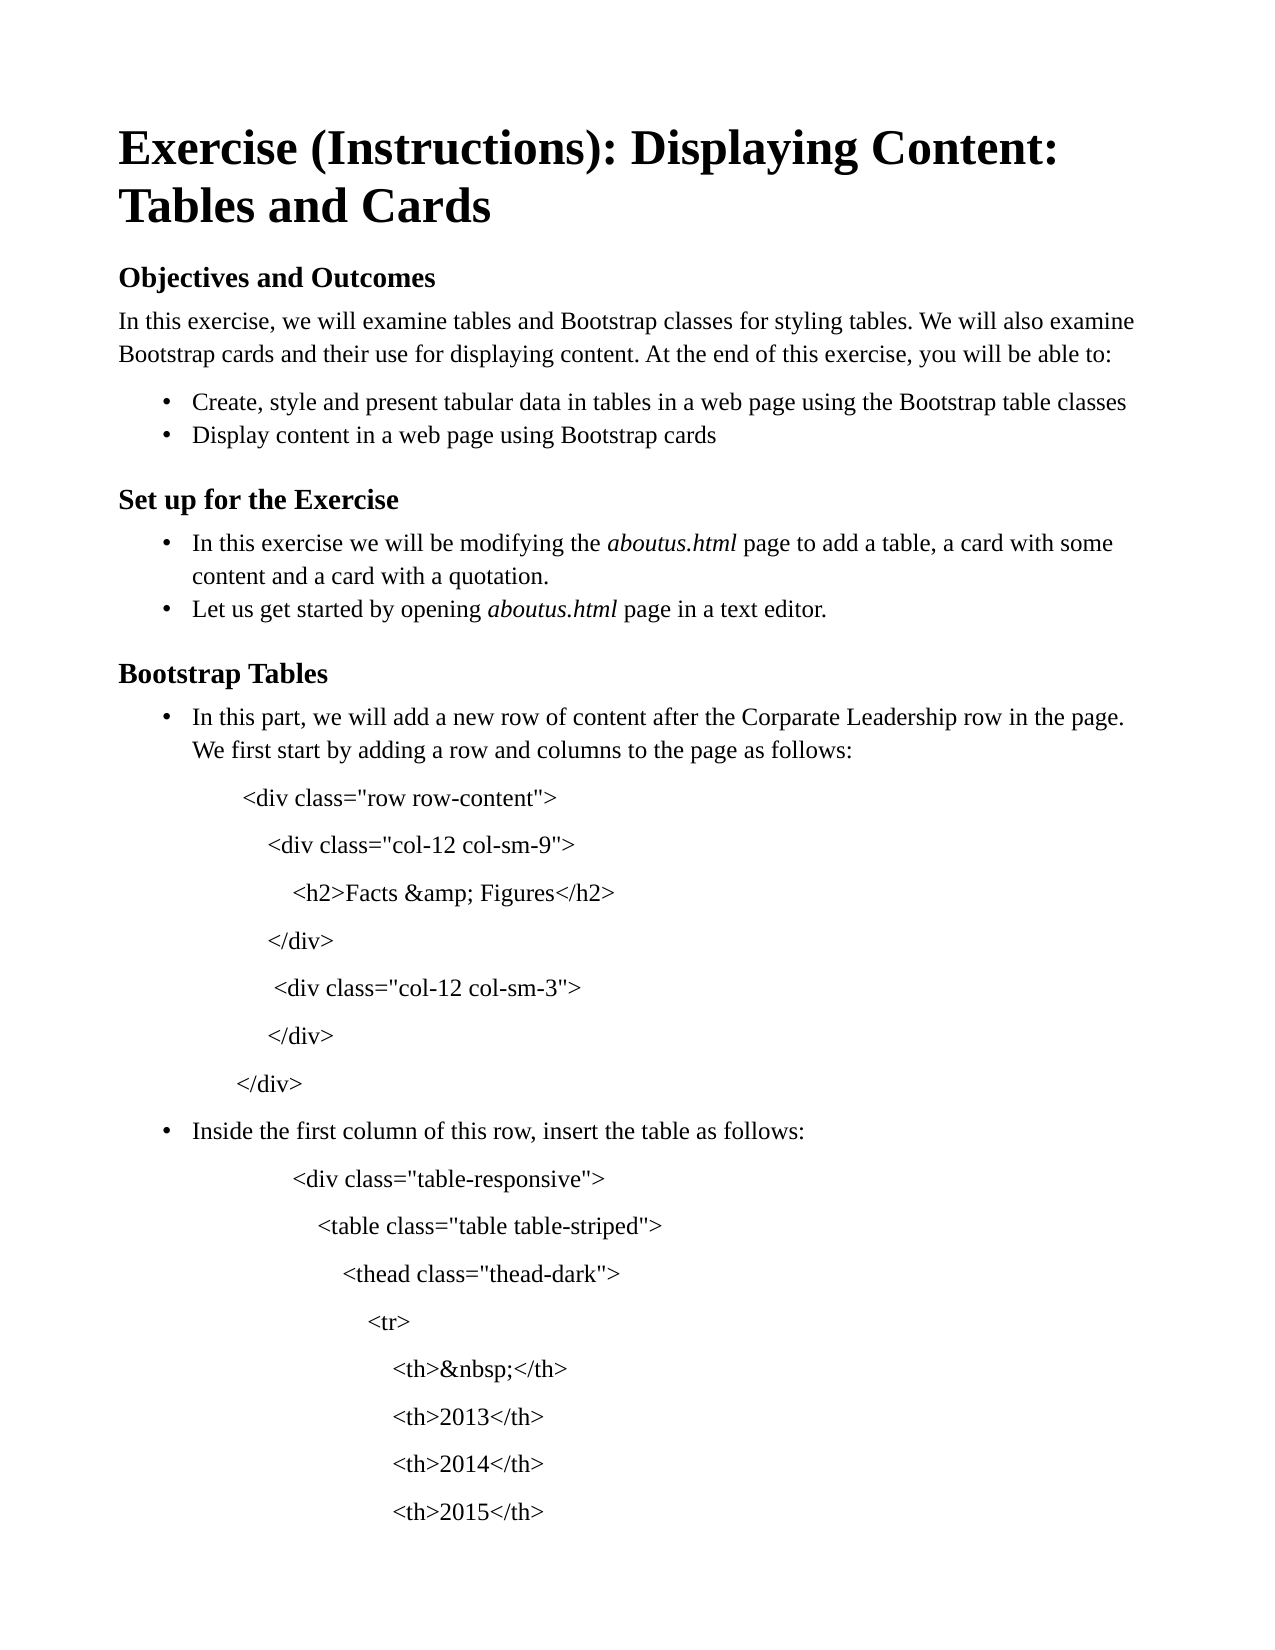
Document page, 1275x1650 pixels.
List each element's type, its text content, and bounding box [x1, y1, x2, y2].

text <table class="table table-striped"> [192, 1211, 1157, 1240]
subtitle Exercise (Instructions): Displaying Content: Tables and Cards [118, 118, 1157, 233]
list Inside the first column of this row, insert the table as follows: [162, 1116, 1157, 1145]
list Create, style and present tabular data in tables in a web page using the Bootstrap table classes [162, 387, 1157, 416]
text <thead class="thead-dark"> [192, 1259, 1157, 1288]
text <div class="col-12 col-sm-9"> [192, 831, 1157, 859]
text </div> [192, 1021, 1157, 1050]
subtitle Objectives and Outcomes [118, 260, 1157, 294]
text <h2>Facts &amp; Figures</h2> [192, 878, 1157, 907]
subtitle Bootstrap Tables [118, 656, 1157, 690]
text <div class="row row-content"> [192, 783, 1157, 812]
text </div> [192, 1069, 1157, 1097]
text <th>&nbsp;</th> [192, 1354, 1157, 1383]
subtitle Set up for the Exercise [118, 482, 1157, 516]
text </div> [192, 926, 1157, 954]
text In this exercise, we will examine tables and Bootstrap classes for styling tables. We will also examine Bootstrap cards and their use for displaying content. At the end of this exercise, you will be able to: [118, 306, 1157, 368]
text <div class="col-12 col-sm-3"> [192, 973, 1157, 1002]
text <div class="table-responsive"> [192, 1164, 1157, 1193]
text <th>2013</th> [192, 1402, 1157, 1431]
list In this exercise we will be modifying the aboutus.html page to add a table, a card with some content and a card with a quotation. [162, 528, 1157, 590]
list Display content in a web page using Bootstrap cards [162, 420, 1157, 449]
text <th>2015</th> [192, 1497, 1157, 1526]
text <th>2014</th> [192, 1449, 1157, 1478]
list In this part, we will add a new row of content after the Corparate Leadership row in the page. We first start by adding a row and columns to the page as follows: [162, 702, 1157, 764]
list Let us get started by opening aboutus.html page in a text editor. [162, 594, 1157, 623]
text <tr> [192, 1307, 1157, 1335]
